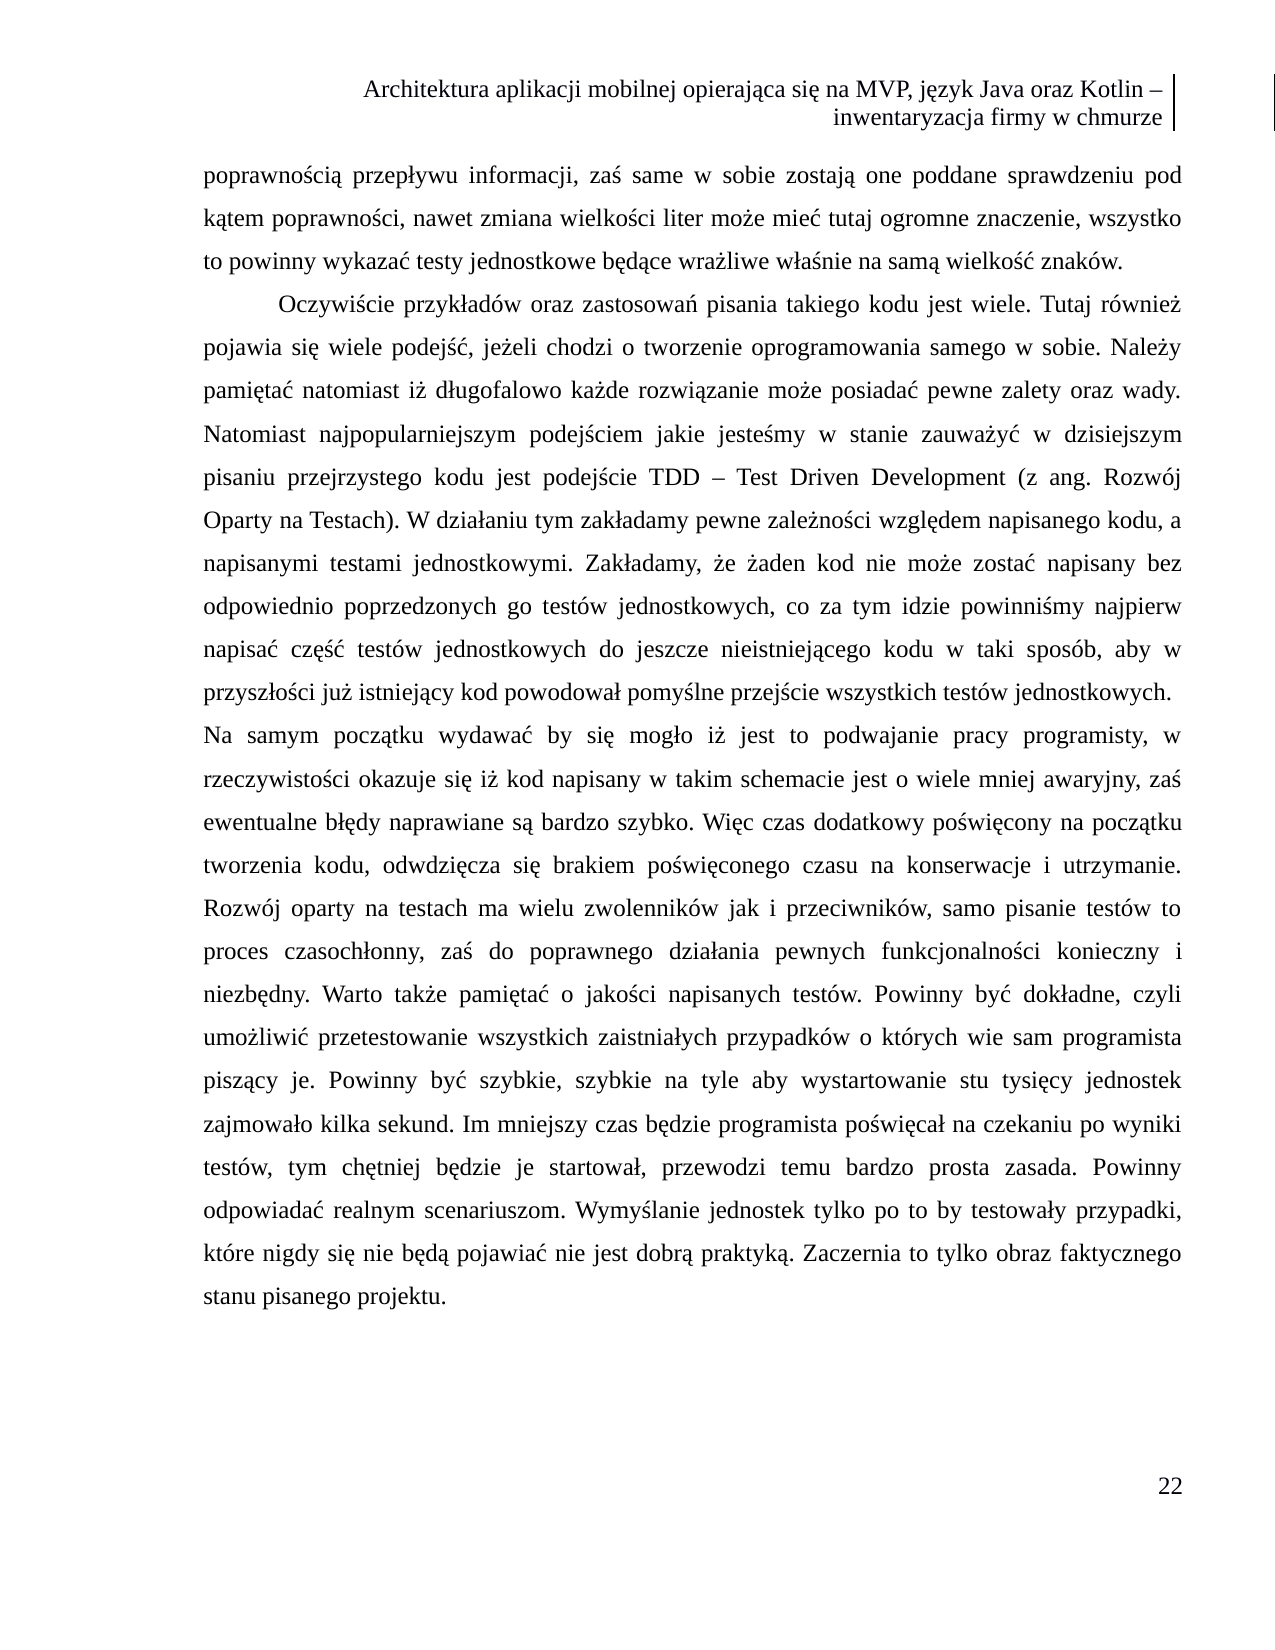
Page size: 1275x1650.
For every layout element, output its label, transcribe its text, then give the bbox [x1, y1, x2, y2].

text Oczywiście przykładów oraz zastosowań pisania takiego kodu jest wiele. Tutaj również pojawia się wiele podejść, jeżeli chodzi o tworzenie oprogramowania samego w sobie. Należy pamiętać natomiast iż długofalowo każde rozwiązanie może posiadać pewne zalety oraz wady. Natomiast najpopularniejszym podejściem jakie jesteśmy w stanie zauważyć w dzisiejszym pisaniu przejrzystego kodu jest podejście TDD – Test Driven Development (z ang. Rozwój Oparty na Testach). W działaniu tym zakładamy pewne zależności względem napisanego kodu, a napisanymi testami jednostkowymi. Zakładamy, że żaden kod nie może zostać napisany bez odpowiednio poprzedzonych go testów jednostkowych, co za tym idzie powinniśmy najpierw napisać część testów jednostkowych do jeszcze nieistniejącego kodu w taki sposób, aby w przyszłości już istniejący kod powodował pomyślne przejście wszystkich testów jednostkowych. [203, 289, 1183, 706]
text Na samym początku wydawać by się mogło iż jest to podwajanie pracy programisty, w rzeczywistości okazuje się iż kod napisany w takim schemacie jest o wiele mniej awaryjny, zaś ewentualne błędy naprawiane są bardzo szybko. Więc czas dodatkowy poświęcony na początku tworzenia kodu, odwdzięcza się brakiem poświęconego czasu na konserwacje i utrzymanie. Rozwój oparty na testach ma wielu zwolenników jak i przeciwników, samo pisanie testów to proces czasochłonny, zaś do poprawnego działania pewnych funkcjonalności konieczny i niezbędny. Warto także pamiętać o jakości napisanych testów. Powinny być dokładne, czyli umożliwić przetestowanie wszystkich zaistniałych przypadków o których wie sam programista piszący je. Powinny być szybkie, szybkie na tyle aby wystartowanie stu tysięcy jednostek zajmowało kilka sekund. Im mniejszy czas będzie programista poświęcał na czekaniu po wyniki testów, tym chętniej będzie je startował, przewodzi temu bardzo prosta zasada. Powinny odpowiadać realnym scenariuszom. Wymyślanie jednostek tylko po to by testowały przypadki, które nigdy się nie będą pojawiać nie jest dobrą praktyką. Zaczernia to tylko obraz faktycznego stanu pisanego projektu. [203, 721, 1183, 1310]
text poprawnością przepływu informacji, zaś same w sobie zostają one poddane sprawdzeniu pod kątem poprawności, nawet zmiana wielkości liter może mieć tutaj ogromne znaczenie, wszystko to powinny wykazać testy jednostkowe będące wrażliwe właśnie na samą wielkość znaków. [203, 160, 1183, 275]
